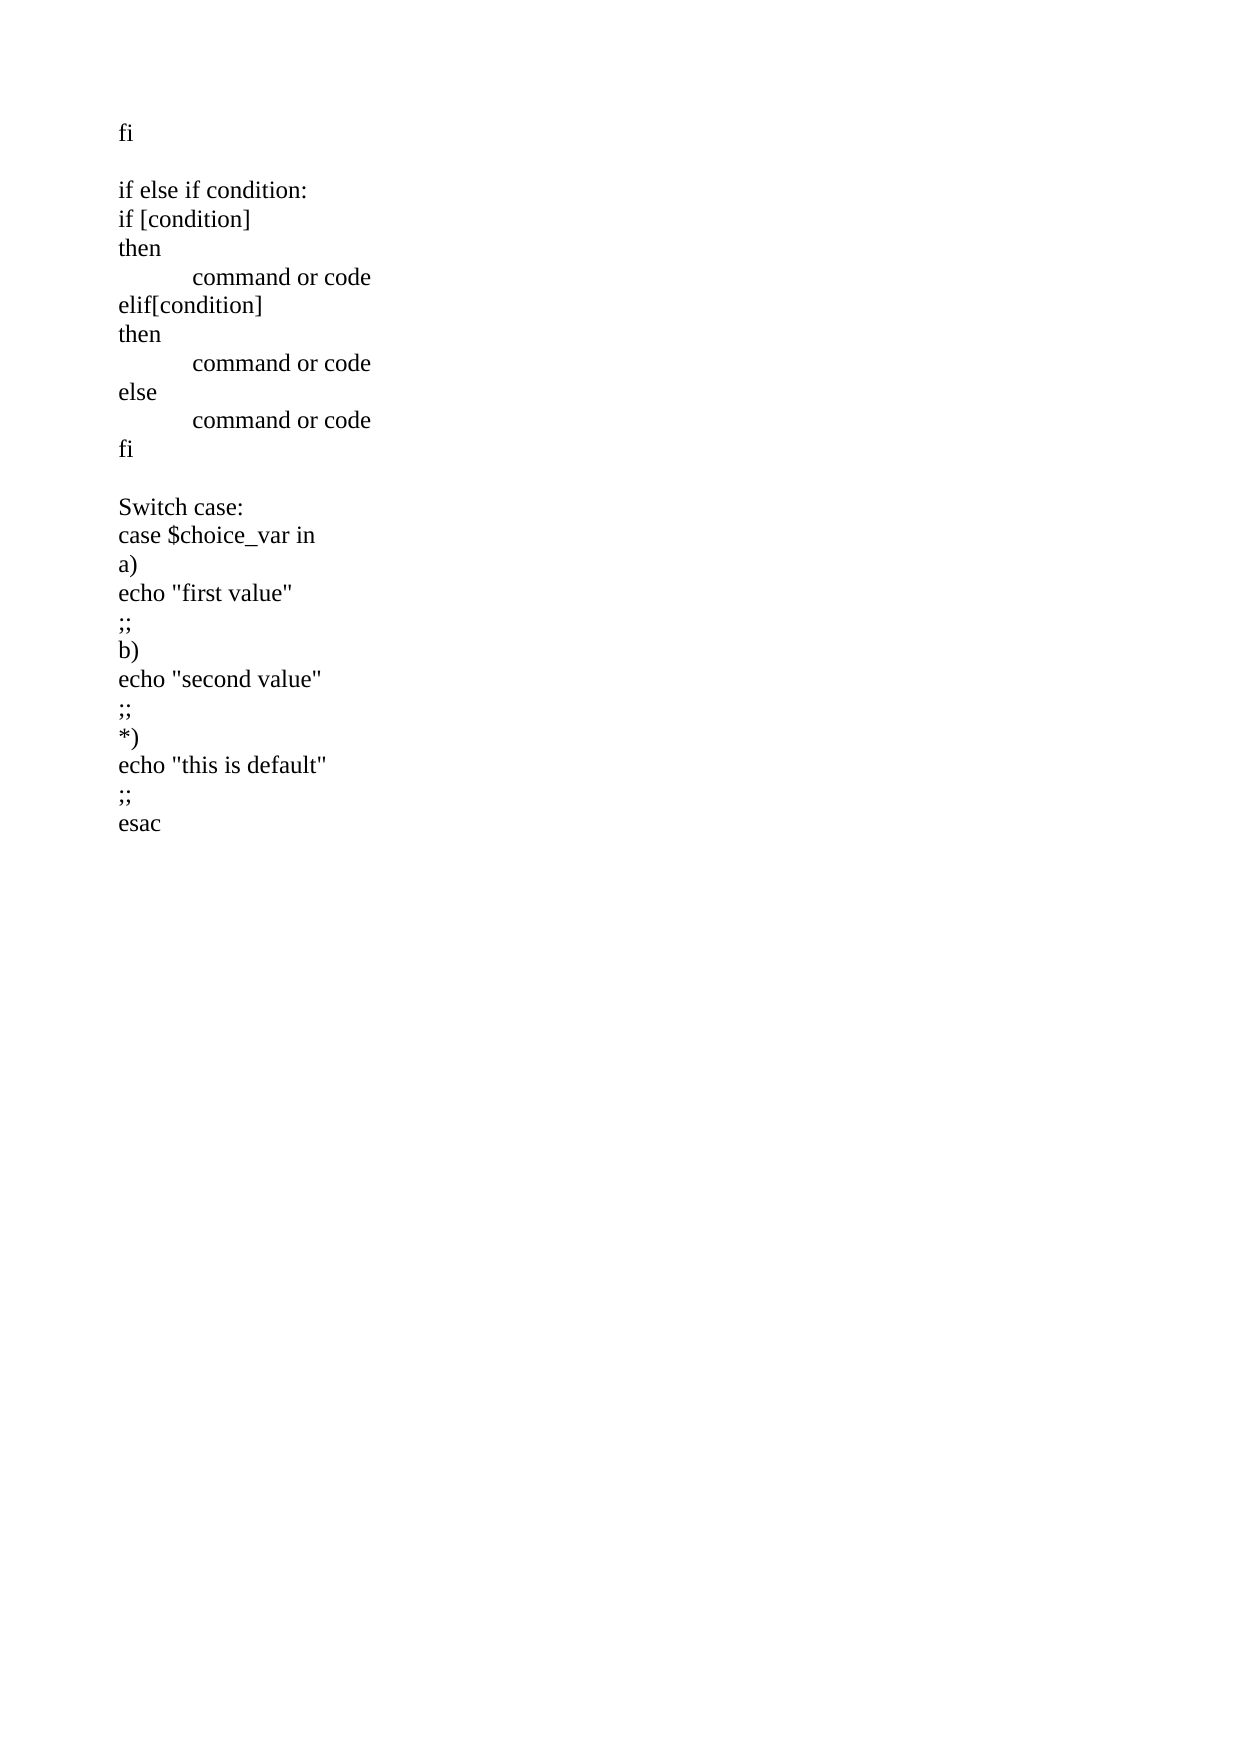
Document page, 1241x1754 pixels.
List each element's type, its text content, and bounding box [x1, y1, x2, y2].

text ;; [118, 607, 1122, 636]
text command or code [118, 262, 1122, 291]
text elif[condition] [118, 291, 1122, 319]
text b) [118, 636, 1122, 664]
text esac [118, 808, 1122, 837]
text then [118, 319, 1122, 348]
text ;; [118, 779, 1122, 808]
text echo "this is default" [118, 751, 1122, 779]
text echo "second value" [118, 664, 1122, 693]
text Switch case: [118, 492, 1122, 521]
text case $choice_var in [118, 521, 1122, 549]
text fi [118, 118, 1122, 147]
text *) [118, 722, 1122, 751]
text then [118, 233, 1122, 262]
text command or code [118, 348, 1122, 377]
text else [118, 377, 1122, 406]
text command or code [118, 406, 1122, 434]
text ;; [118, 693, 1122, 722]
text a) [118, 549, 1122, 578]
text if [condition] [118, 204, 1122, 233]
text echo "first value" [118, 578, 1122, 607]
text if else if condition: [118, 176, 1122, 204]
text fi [118, 434, 1122, 463]
